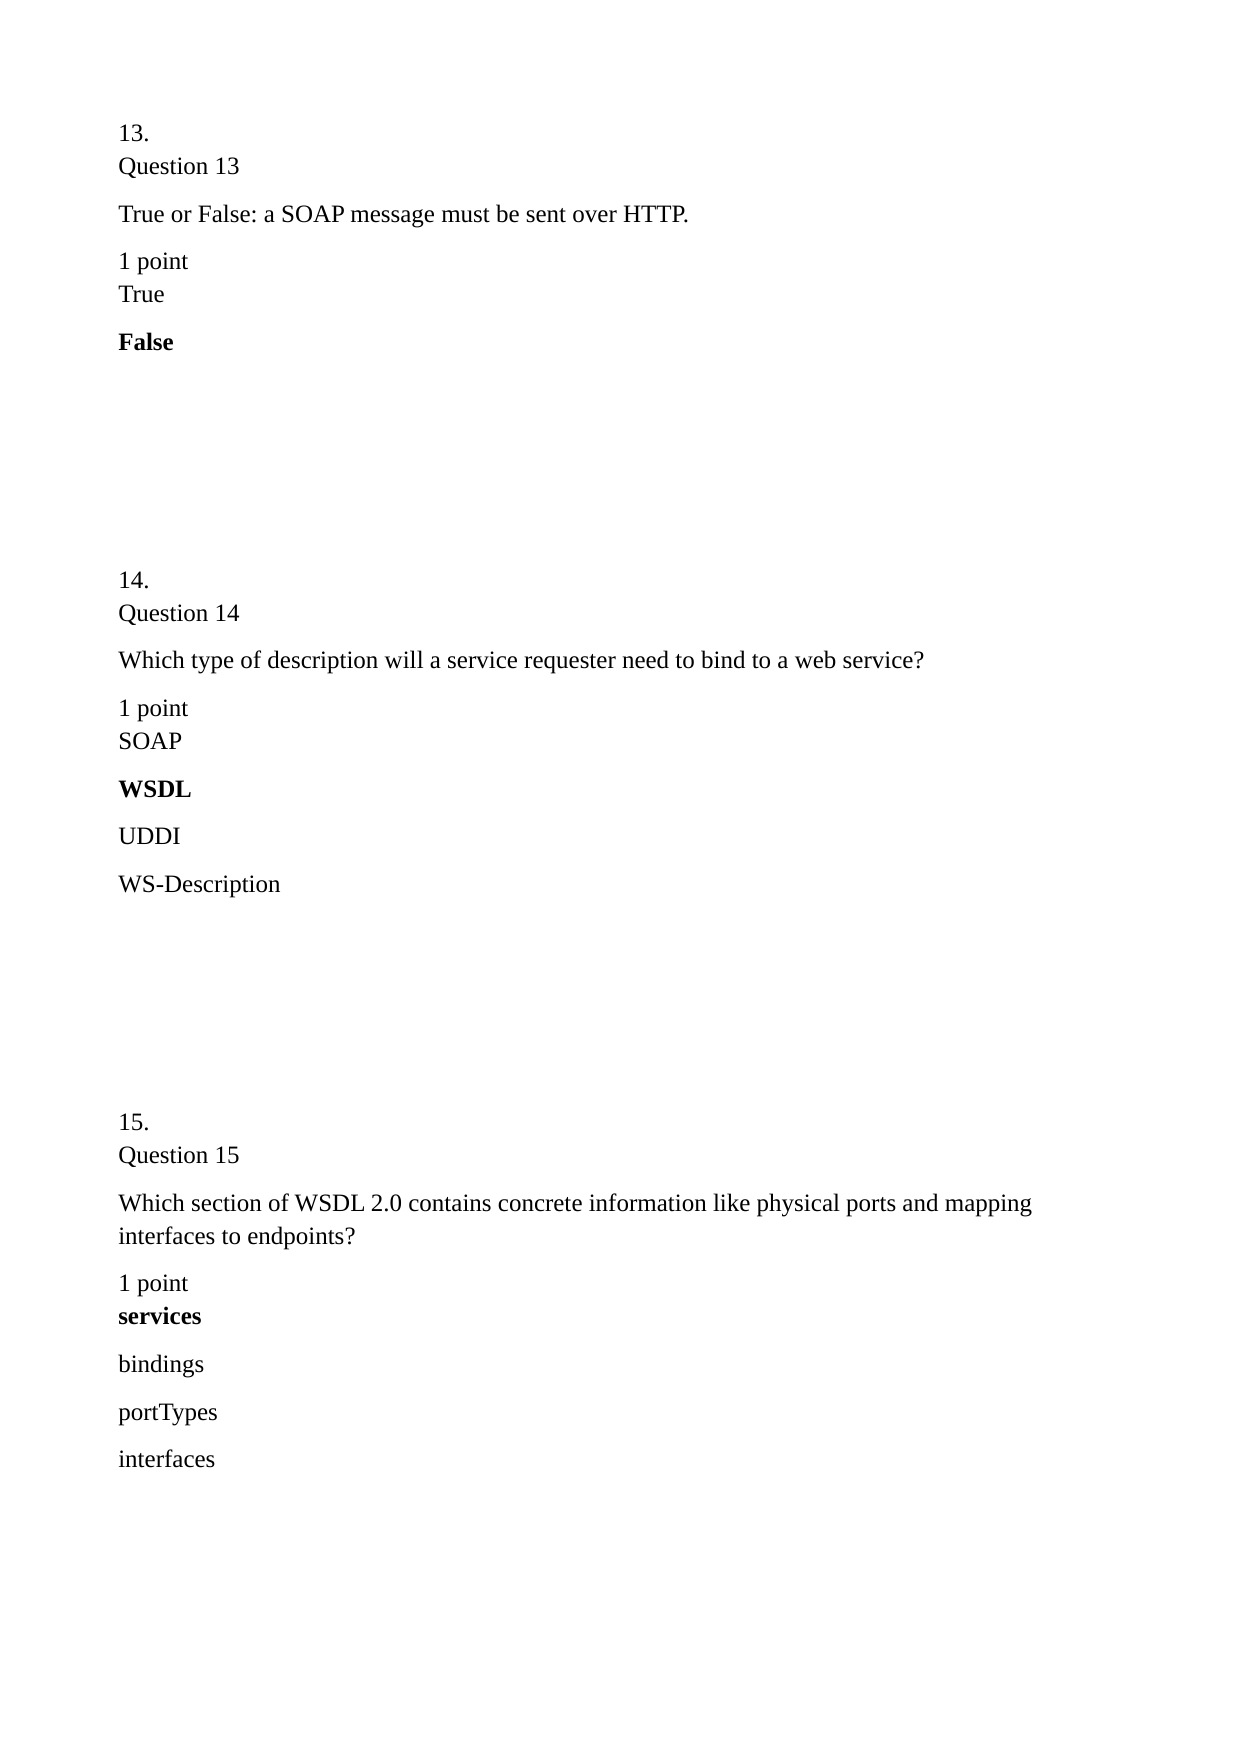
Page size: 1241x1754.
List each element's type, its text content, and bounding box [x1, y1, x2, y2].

text Question 14 [118, 598, 1122, 627]
text False [118, 327, 1122, 356]
text Question 13 [118, 151, 1122, 180]
text 1 point [118, 1268, 1122, 1297]
text Which type of description will a service requester need to bind to a web service? [118, 646, 1122, 674]
text True or False: a SOAP message must be sent over HTTP. [118, 199, 1122, 227]
text services [118, 1301, 1122, 1330]
text bindings [118, 1349, 1122, 1378]
text WSDL [118, 774, 1122, 803]
text interfaces [118, 1444, 1122, 1473]
text SOAP [118, 726, 1122, 755]
text 13. [118, 118, 1122, 147]
text True [118, 279, 1122, 308]
text 15. [118, 1107, 1122, 1136]
text 1 point [118, 246, 1122, 275]
text portTypes [118, 1397, 1122, 1425]
text 14. [118, 565, 1122, 594]
text Question 15 [118, 1140, 1122, 1169]
text Which section of WSDL 2.0 contains concrete information like physical ports and mapping interfaces to endpoints? [118, 1188, 1122, 1249]
text WS-Description [118, 869, 1122, 898]
text 1 point [118, 693, 1122, 722]
text UDDI [118, 821, 1122, 850]
